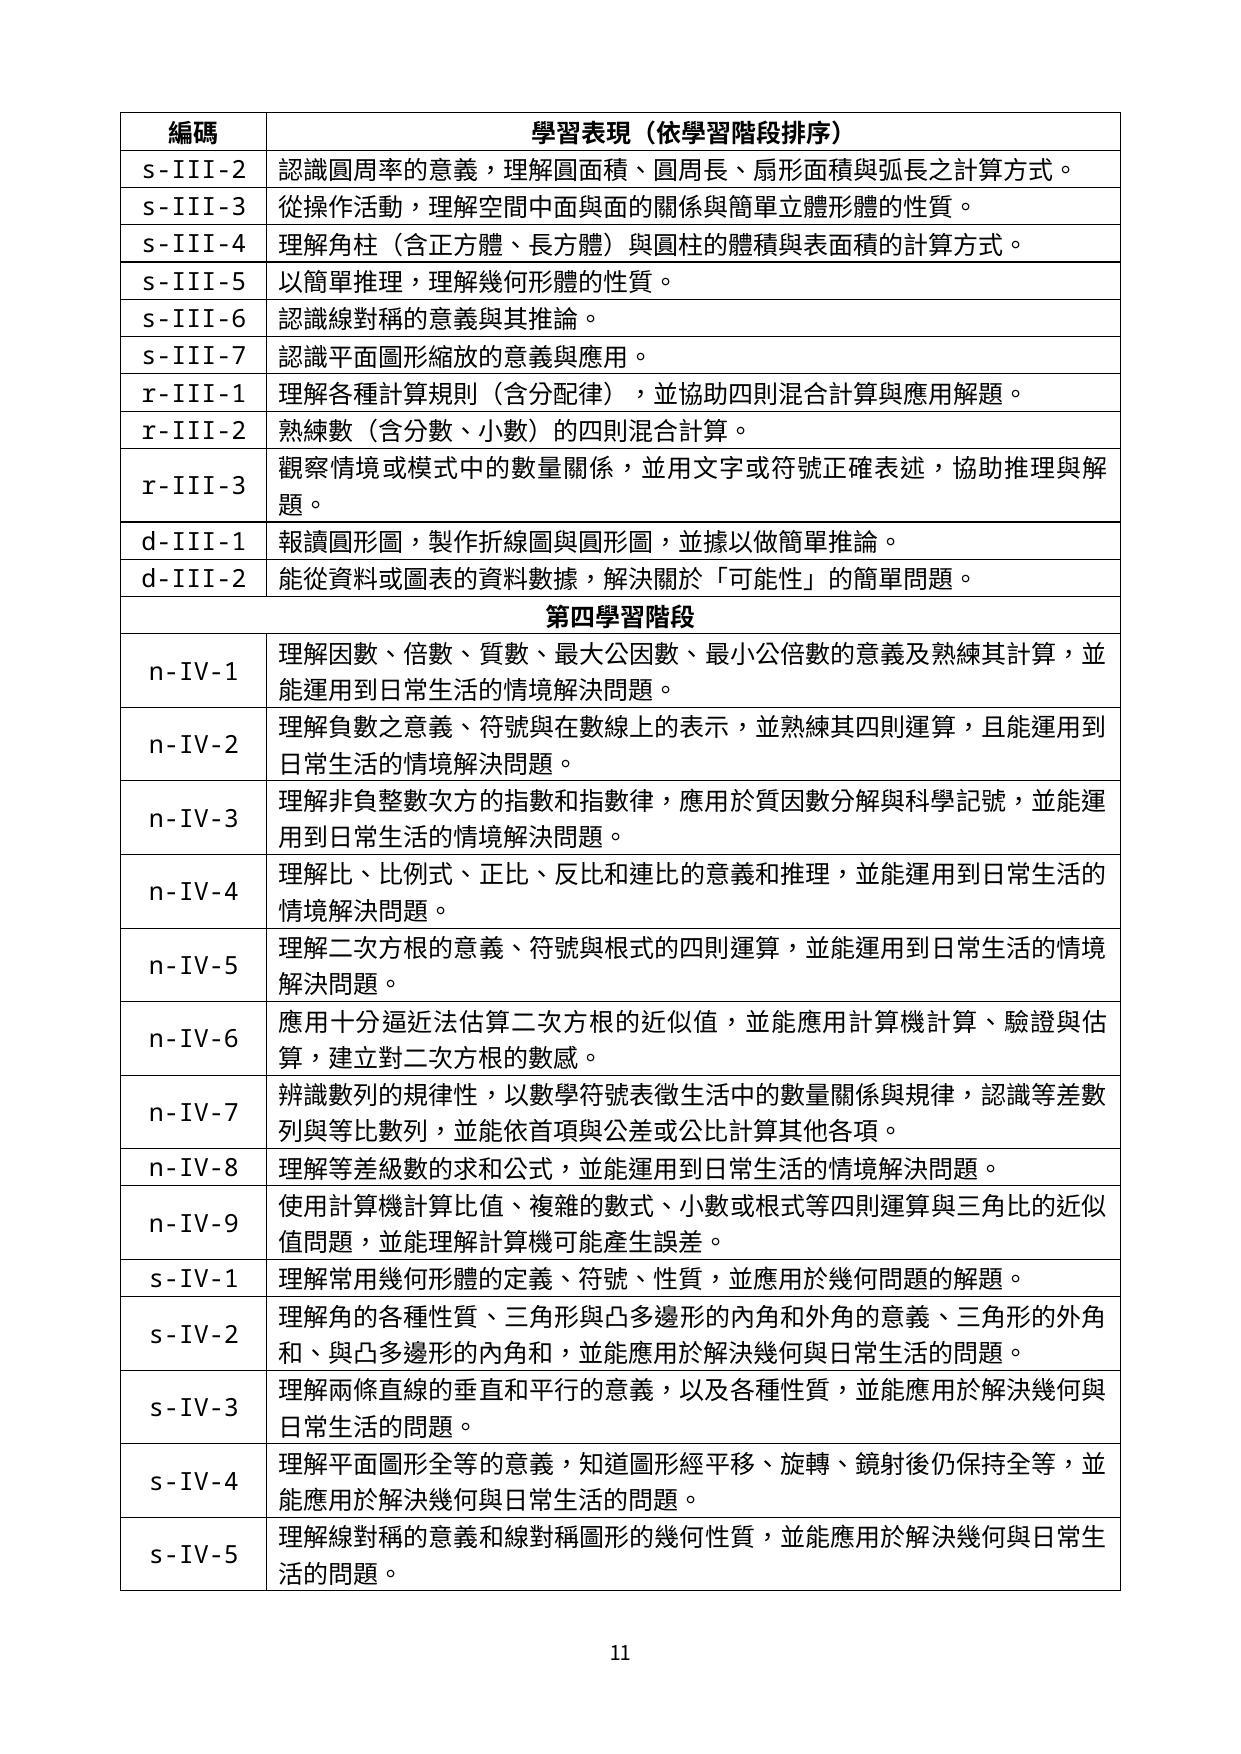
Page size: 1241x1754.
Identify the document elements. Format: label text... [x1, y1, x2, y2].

table_cell n-IV-3 [121, 781, 266, 854]
table_cell 理解等差級數的求和公式，並能運用到日常生活的情境解決問題。 [267, 1149, 1120, 1185]
table_cell d-III-2 [121, 560, 266, 596]
table_cell s-III-5 [121, 263, 266, 299]
table_cell n-IV-9 [121, 1186, 266, 1259]
table_cell 辨識數列的規律性，以數學符號表徵生活中的數量關係與規律，認識等差數列與等比數列，並能依首項與公差或公比計算其他各項。 [267, 1076, 1120, 1148]
table_cell 理解因數、倍數、質數、最大公因數、最小公倍數的意義及熟練其計算，並能運用到日常生活的情境解決問題。 [267, 634, 1120, 707]
table_cell s-IV-1 [121, 1260, 266, 1296]
table_cell 認識圓周率的意義，理解圓面積、圓周長、扇形面積與弧長之計算方式。 [267, 151, 1120, 187]
table_cell 理解負數之意義、符號與在數線上的表示，並熟練其四則運算，且能運用到日常生活的情境解決問題。 [267, 708, 1120, 780]
table_cell n-IV-7 [121, 1076, 266, 1148]
table_cell d-III-1 [121, 523, 266, 559]
table_cell 從操作活動，理解空間中面與面的關係與簡單立體形體的性質。 [267, 188, 1120, 224]
table_cell r-III-2 [121, 412, 266, 448]
table_cell 理解比、比例式、正比、反比和連比的意義和推理，並能運用到日常生活的情境解決問題。 [267, 855, 1120, 927]
table_cell 認識線對稱的意義與其推論。 [267, 300, 1120, 336]
table_cell 認識平面圖形縮放的意義與應用。 [267, 337, 1120, 373]
table_cell n-IV-5 [121, 929, 266, 1001]
table_cell s-IV-3 [121, 1371, 266, 1443]
table_cell s-III-6 [121, 300, 266, 336]
table_header 學習表現（依學習階段排序） [267, 113, 1120, 149]
table_cell n-IV-2 [121, 708, 266, 780]
table_cell s-IV-4 [121, 1444, 266, 1517]
table_cell 應用十分逼近法估算二次方根的近似值，並能應用計算機計算、驗證與估算，建立對二次方根的數感。 [267, 1002, 1120, 1074]
table_cell 理解各種計算規則（含分配律），並協助四則混合計算與應用解題。 [267, 374, 1120, 411]
table_cell s-III-2 [121, 151, 266, 187]
table_cell 理解常用幾何形體的定義、符號、性質，並應用於幾何問題的解題。 [267, 1260, 1120, 1296]
table_cell 理解角柱（含正方體、長方體）與圓柱的體積與表面積的計算方式。 [267, 225, 1120, 261]
table_cell r-III-3 [121, 449, 266, 521]
table_cell 報讀圓形圖，製作折線圖與圓形圖，並據以做簡單推論。 [267, 523, 1120, 559]
table_cell 理解平面圖形全等的意義，知道圖形經平移、旋轉、鏡射後仍保持全等，並能應用於解決幾何與日常生活的問題。 [267, 1444, 1120, 1517]
table_cell 理解兩條直線的垂直和平行的意義，以及各種性質，並能應用於解決幾何與日常生活的問題。 [267, 1371, 1120, 1443]
table_cell s-IV-5 [121, 1518, 266, 1590]
table_cell s-IV-2 [121, 1297, 266, 1370]
table_cell 觀察情境或模式中的數量關係，並用文字或符號正確表述，協助推理與解題。 [267, 449, 1120, 521]
table_cell 熟練數（含分數、小數）的四則混合計算。 [267, 412, 1120, 448]
table_cell n-IV-8 [121, 1149, 266, 1185]
table_cell s-III-3 [121, 188, 266, 224]
table_header 編碼 [121, 113, 266, 149]
table_cell n-IV-1 [121, 634, 266, 707]
table_cell n-IV-6 [121, 1002, 266, 1074]
table_cell 理解角的各種性質、三角形與凸多邊形的內角和外角的意義、三角形的外角和、與凸多邊形的內角和，並能應用於解決幾何與日常生活的問題。 [267, 1297, 1120, 1370]
table_cell r-III-1 [121, 374, 266, 411]
table_cell 理解二次方根的意義、符號與根式的四則運算，並能運用到日常生活的情境解決問題。 [267, 929, 1120, 1001]
table_cell n-IV-4 [121, 855, 266, 927]
table_cell s-III-4 [121, 225, 266, 261]
table_cell 理解非負整數次方的指數和指數律，應用於質因數分解與科學記號，並能運用到日常生活的情境解決問題。 [267, 781, 1120, 854]
table_cell 以簡單推理，理解幾何形體的性質。 [267, 263, 1120, 299]
table_cell 能從資料或圖表的資料數據，解決關於「可能性」的簡單問題。 [267, 560, 1120, 596]
table_cell 使用計算機計算比值、複雜的數式、小數或根式等四則運算與三角比的近似值問題，並能理解計算機可能產生誤差。 [267, 1186, 1120, 1259]
table_cell s-III-7 [121, 337, 266, 373]
table_cell 第四學習階段 [121, 597, 1120, 633]
table_cell 理解線對稱的意義和線對稱圖形的幾何性質，並能應用於解決幾何與日常生活的問題。 [267, 1518, 1120, 1590]
